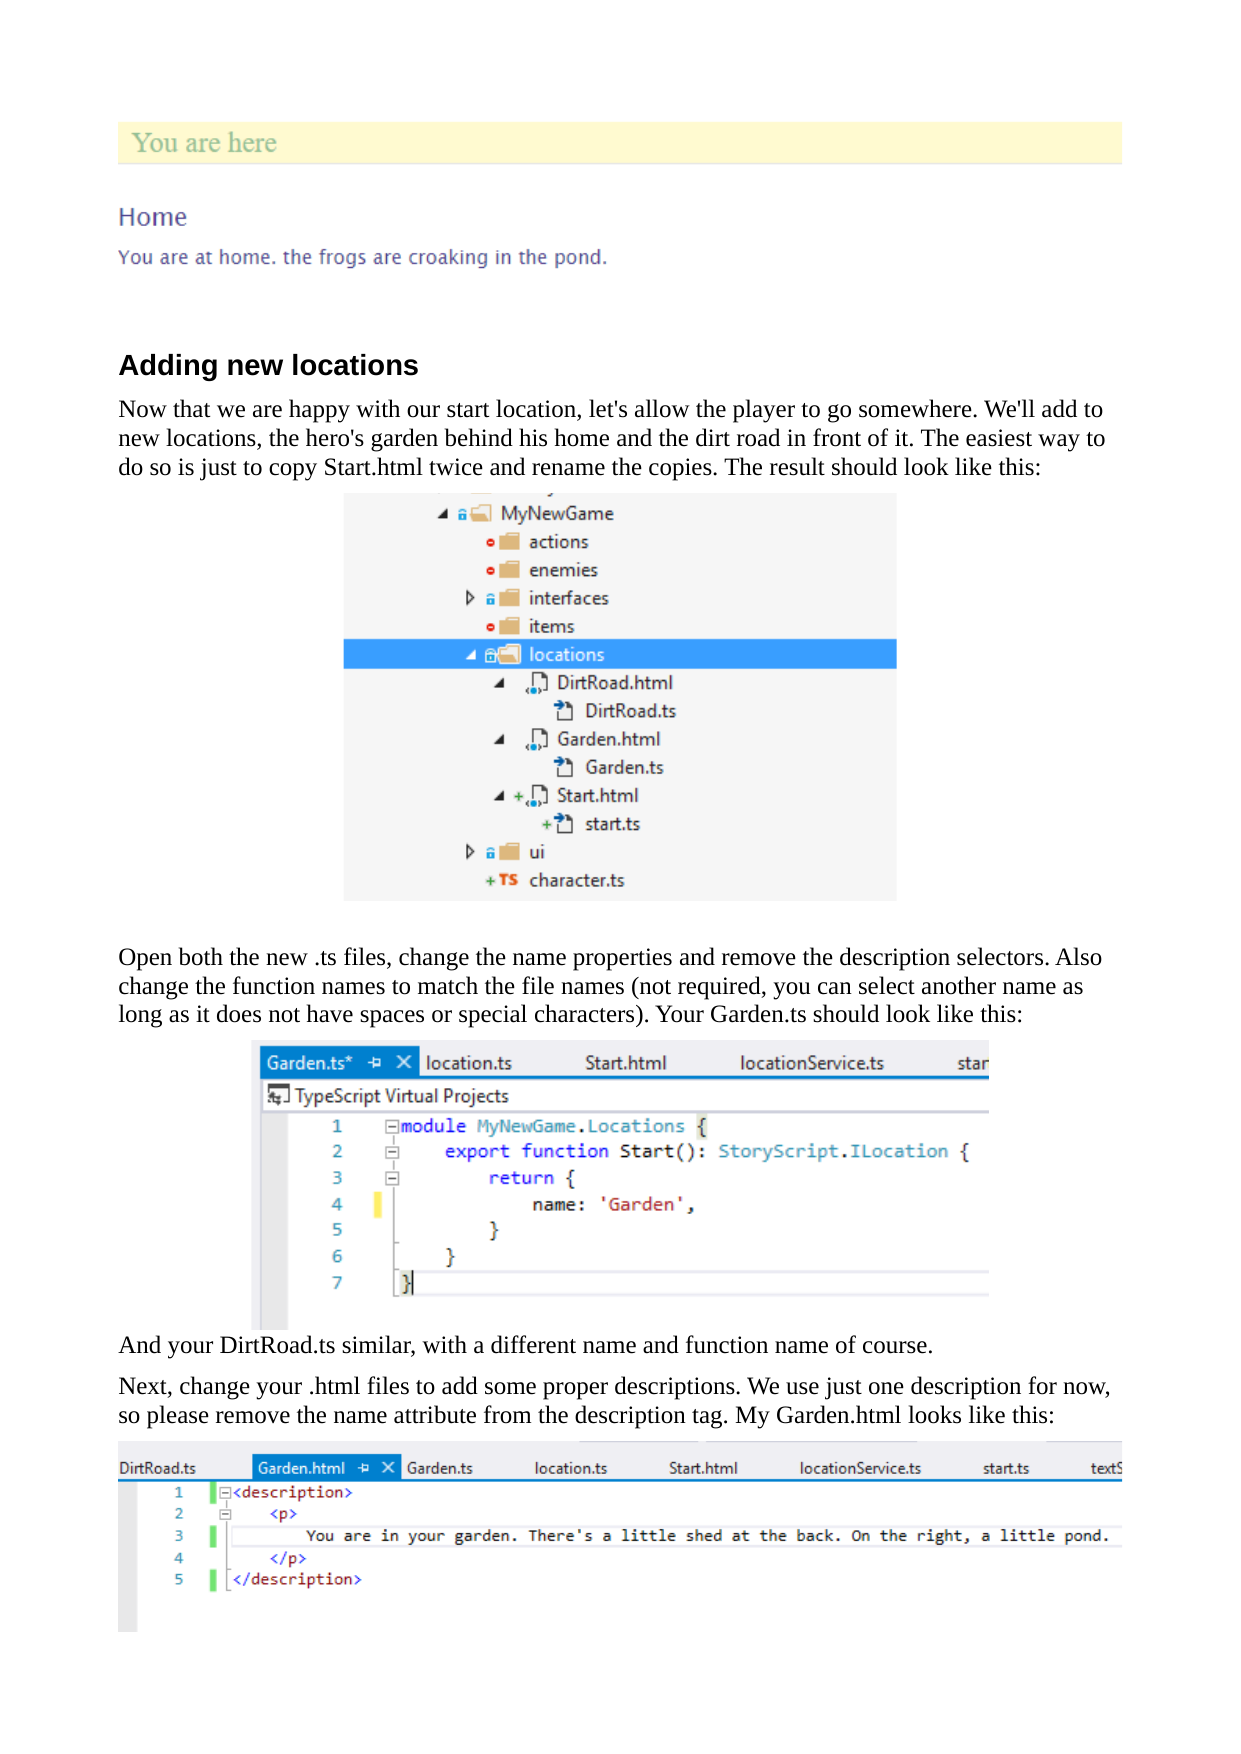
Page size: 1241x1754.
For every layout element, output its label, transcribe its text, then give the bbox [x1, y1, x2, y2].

subtitle Adding new locations [118, 348, 1122, 382]
text Next, change your .html files to add some proper descriptions. We use just one description for now, so please remove the name attribute from the description tag. My Garden.html looks like this: [118, 1371, 1122, 1429]
text And your DirtRoad.ts similar, with a different name and function name of course. [118, 1041, 1122, 1359]
picture [343, 493, 897, 901]
picture [118, 118, 1123, 282]
text Open both the new .ts files, change the name properties and remove the description selectors. Also change the function names to match the file names (not required, you can select another name as long as it does not have spaces or special characters). Your Garden.ts should look like this: [118, 942, 1122, 1028]
picture [251, 1040, 989, 1330]
picture [118, 1441, 1123, 1632]
text Now that we are happy with our start location, let's allow the player to go somewhere. We'll add to new locations, the hero's garden behind his home and the dirt road in front of it. The easiest way to do so is just to copy Start.html twice and rename the copies. The result should look like this: [118, 394, 1122, 481]
